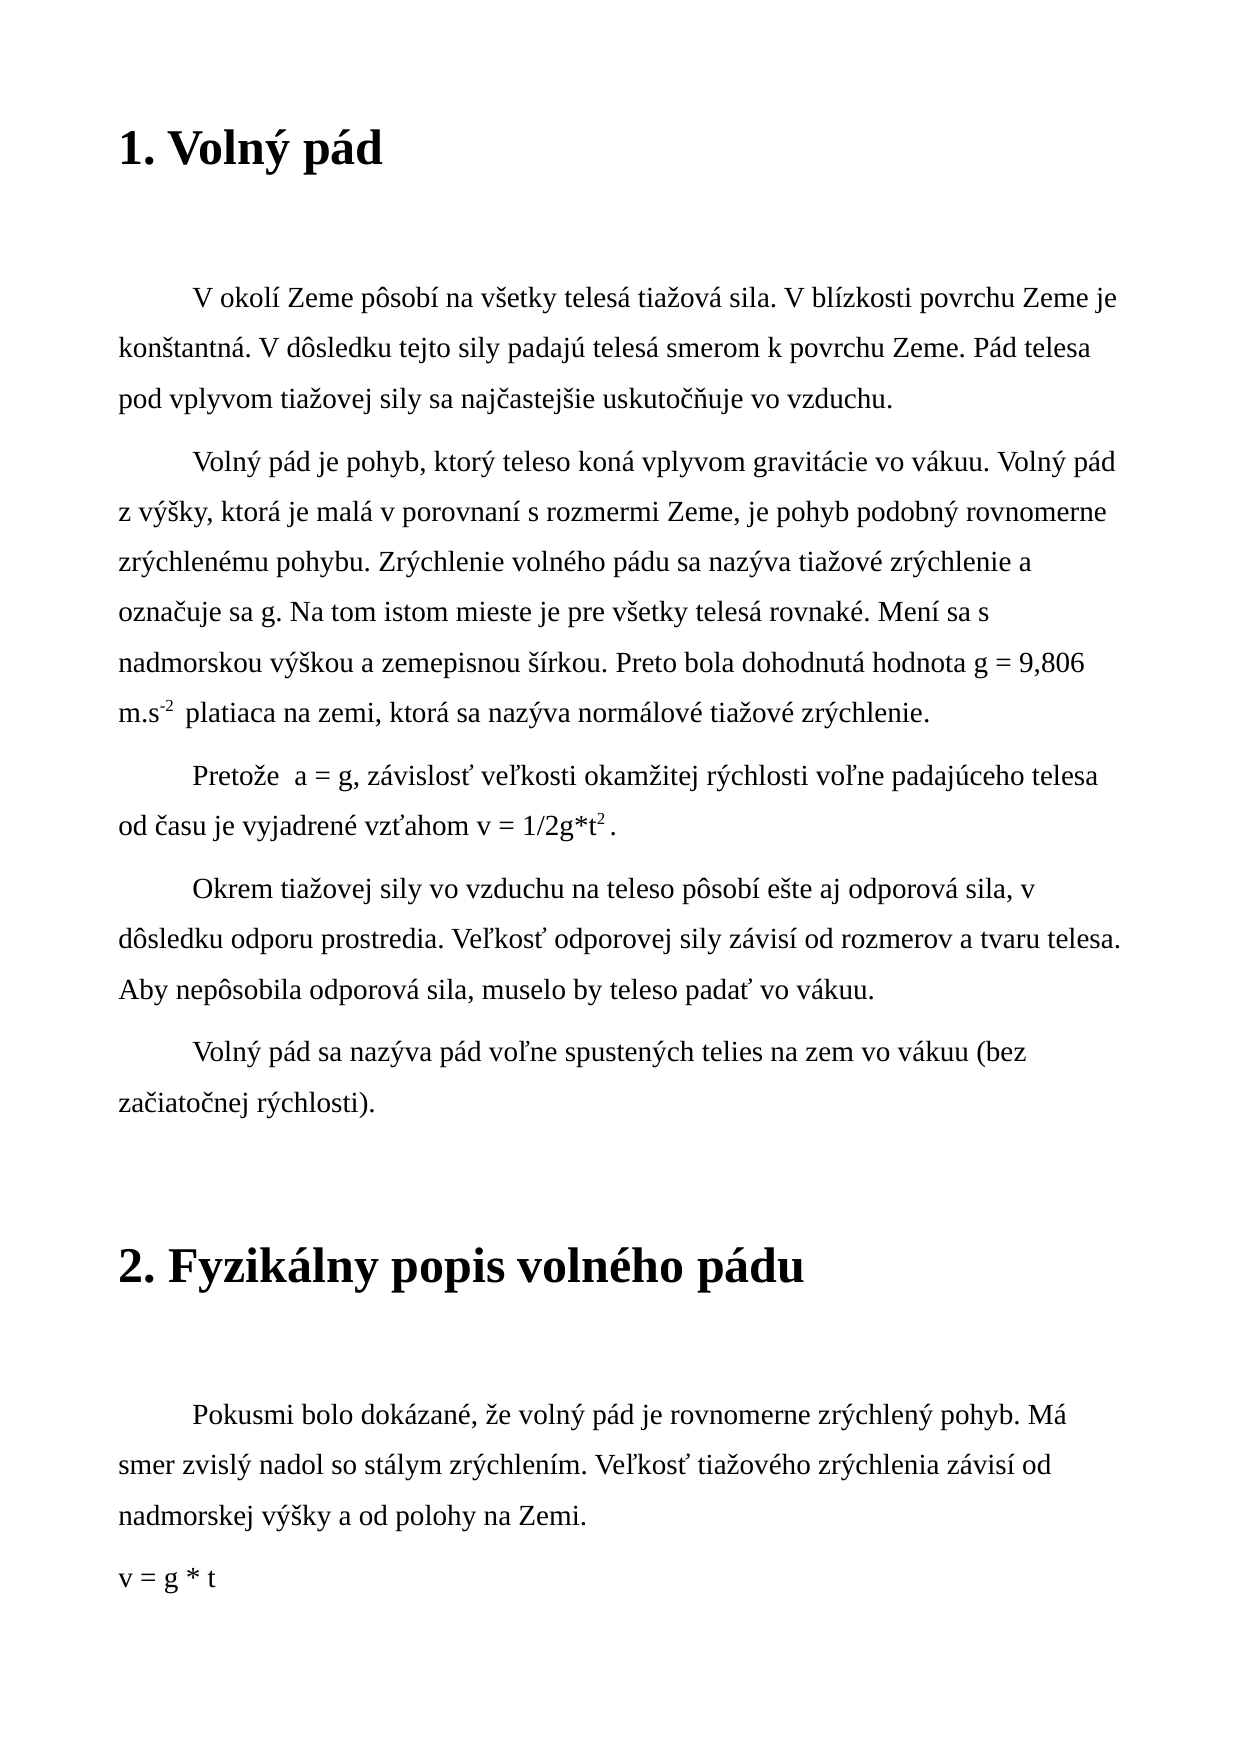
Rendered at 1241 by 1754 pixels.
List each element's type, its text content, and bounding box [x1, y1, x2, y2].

text v = g * t [118, 1561, 1122, 1594]
text Pretože a = g, závislosť veľkosti okamžitej rýchlosti voľne padajúceho telesa od času je vyjadrené vzťahom v = 1/2g*t2 . [118, 758, 1122, 842]
text Volný pád je pohyb, ktorý teleso koná vplyvom gravitácie vo vákuu. Volný pád z výšky, ktorá je malá v porovnaní s rozmermi Zeme, je pohyb podobný rovnomerne zrýchlenému pohybu. Zrýchlenie volného pádu sa nazýva tiažové zrýchlenie a označuje sa g. Na tom istom mieste je pre všetky telesá rovnaké. Mení sa s nadmorskou výškou a zemepisnou šírkou. Preto bola dohodnutá hodnota g = 9,806 m.s-2 platiaca na zemi, ktorá sa nazýva normálové tiažové zrýchlenie. [118, 444, 1122, 729]
subtitle 2. Fyzikálny popis volného pádu [118, 1236, 1122, 1293]
text Pokusmi bolo dokázané, že volný pád je rovnomerne zrýchlený pohyb. Má smer zvislý nadol so stálym zrýchlením. Veľkosť tiažového zrýchlenia závisí od nadmorskej výšky a od polohy na Zemi. [118, 1397, 1122, 1531]
text Okrem tiažovej sily vo vzduchu na teleso pôsobí ešte aj odporová sila, v dôsledku odporu prostredia. Veľkosť odporovej sily závisí od rozmerov a tvaru telesa. Aby nepôsobila odporová sila, muselo by teleso padať vo vákuu. [118, 871, 1122, 1005]
text V okolí Zeme pôsobí na všetky telesá tiažová sila. V blízkosti povrchu Zeme je konštantná. V dôsledku tejto sily padajú telesá smerom k povrchu Zeme. Pád telesa pod vplyvom tiažovej sily sa najčastejšie uskutočňuje vo vzduchu. [118, 280, 1122, 414]
subtitle 1. Volný pád [118, 118, 1122, 176]
text Volný pád sa nazýva pád voľne spustených telies na zem vo vákuu (bez začiatočnej rýchlosti). [118, 1034, 1122, 1118]
